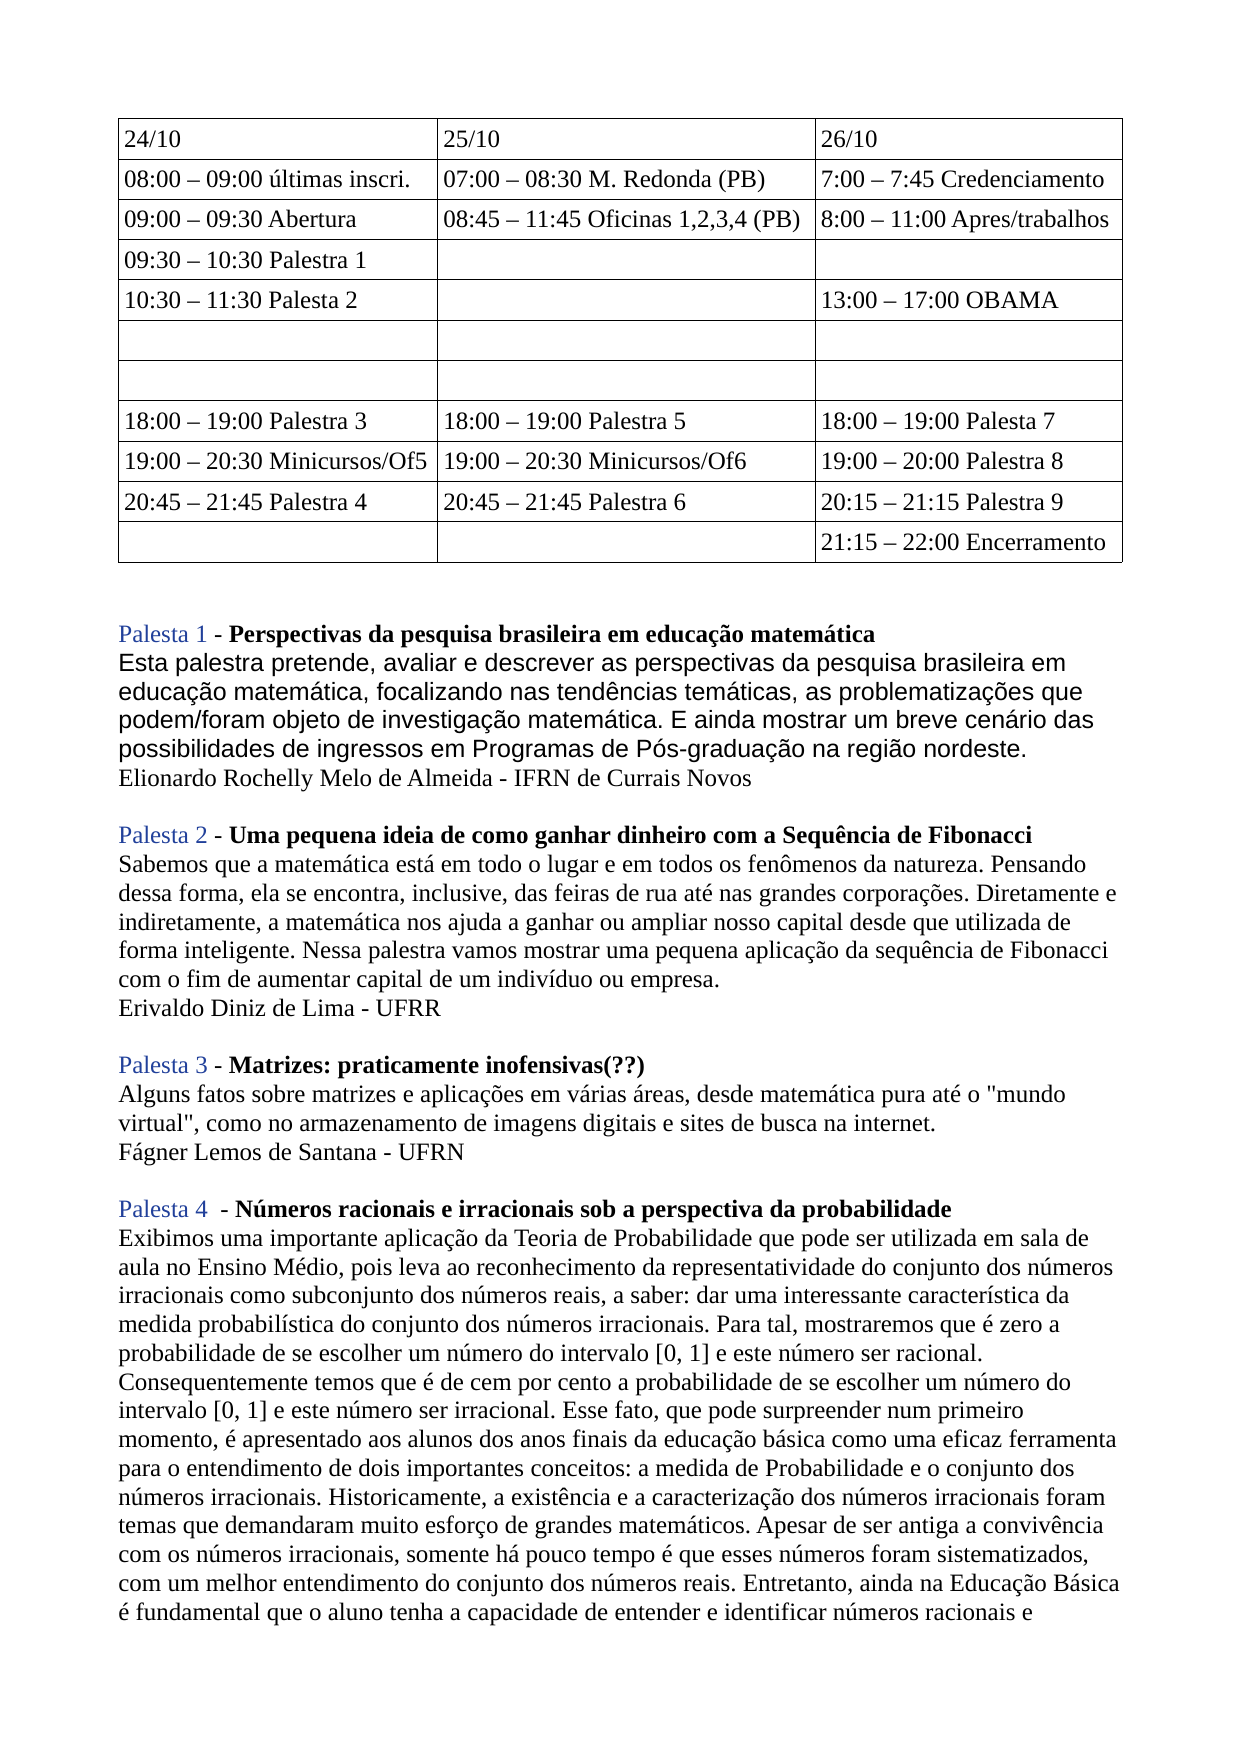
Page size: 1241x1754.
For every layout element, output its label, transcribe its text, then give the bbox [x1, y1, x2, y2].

table_header 25/10 [438, 119, 815, 158]
table_header 24/10 [119, 119, 437, 158]
table_cell 09:00 – 09:30 Abertura [119, 200, 437, 239]
table_cell 8:00 – 11:00 Apres/trabalhos [816, 200, 1122, 239]
text Esta palestra pretende, avaliar e descrever as perspectivas da pesquisa brasileira em educação matemática, focalizando nas tendências temáticas, as problematizações que podem/foram objeto de investigação matemática. E ainda mostrar um breve cenário das possibilidades de ingressos em Programas de Pós-graduação na região nordeste. [118, 648, 1122, 763]
table_cell 7:00 – 7:45 Credenciamento [816, 160, 1122, 199]
text Palesta 3 - Matrizes: praticamente inofensivas(??) [118, 1051, 1122, 1079]
table_cell [816, 240, 1122, 279]
table_cell 19:00 – 20:30 Minicursos/Of5 [119, 442, 437, 481]
table_cell 08:00 – 09:00 últimas inscri. [119, 160, 437, 199]
text Exibimos uma importante aplicação da Teoria de Probabilidade que pode ser utilizada em sala de aula no Ensino Médio, pois leva ao reconhecimento da representatividade do conjunto dos números irracionais como subconjunto dos números reais, a saber: dar uma interessante característica da medida probabilística do conjunto dos números irracionais. Para tal, mostraremos que é zero a probabilidade de se escolher um número do intervalo [0, 1] e este número ser racional. Consequentemente temos que é de cem por cento a probabilidade de se escolher um número do intervalo [0, 1] e este número ser irracional. Esse fato, que pode surpreender num primeiro momento, é apresentado aos alunos dos anos finais da educação básica como uma eficaz ferramenta para o entendimento de dois importantes conceitos: a medida de Probabilidade e o conjunto dos números irracionais. Historicamente, a existência e a caracterização dos números irracionais foram temas que demandaram muito esforço de grandes matemáticos. Apesar de ser antiga a convivência com os números irracionais, somente há pouco tempo é que esses números foram sistematizados, com um melhor entendimento do conjunto dos números reais. Entretanto, ainda na Educação Básica é fundamental que o aluno tenha a capacidade de entender e identificar números racionais e [118, 1223, 1122, 1626]
table_cell 08:45 – 11:45 Oficinas 1,2,3,4 (PB) [438, 200, 815, 239]
table_cell 21:15 – 22:00 Encerramento [816, 522, 1122, 562]
text Palesta 2 - Uma pequena ideia de como ganhar dinheiro com a Sequência de Fibonacci [118, 821, 1122, 849]
table_cell [119, 321, 437, 360]
table_cell 20:45 – 21:45 Palestra 6 [438, 482, 815, 521]
table_cell 20:15 – 21:15 Palestra 9 [816, 482, 1122, 521]
table_cell [438, 522, 815, 562]
text Elionardo Rochelly Melo de Almeida - IFRN de Currais Novos [118, 763, 1122, 792]
table_cell 18:00 – 19:00 Palesta 7 [816, 401, 1122, 441]
table_cell [119, 361, 437, 400]
table_cell 18:00 – 19:00 Palestra 5 [438, 401, 815, 441]
table_cell [438, 321, 815, 360]
table_cell 13:00 – 17:00 OBAMA [816, 280, 1122, 320]
table_cell 19:00 – 20:00 Palestra 8 [816, 442, 1122, 481]
table_cell [816, 321, 1122, 360]
table_cell [816, 361, 1122, 400]
table_header 26/10 [816, 119, 1122, 158]
table_cell [119, 522, 437, 562]
text Erivaldo Diniz de Lima - UFRR [118, 993, 1122, 1022]
table_cell [438, 280, 815, 320]
table_cell 09:30 – 10:30 Palestra 1 [119, 240, 437, 279]
text Sabemos que a matemática está em todo o lugar e em todos os fenômenos da natureza. Pensando dessa forma, ela se encontra, inclusive, das feiras de rua até nas grandes corporações. Diretamente e indiretamente, a matemática nos ajuda a ganhar ou ampliar nosso capital desde que utilizada de forma inteligente. Nessa palestra vamos mostrar uma pequena aplicação da sequência de Fibonacci com o fim de aumentar capital de um indivíduo ou empresa. [118, 849, 1122, 993]
text Palesta 4 - Números racionais e irracionais sob a perspectiva da probabilidade [118, 1194, 1122, 1223]
table_cell 07:00 – 08:30 M. Redonda (PB) [438, 160, 815, 199]
table_cell 18:00 – 19:00 Palestra 3 [119, 401, 437, 441]
table_cell 20:45 – 21:45 Palestra 4 [119, 482, 437, 521]
text Fágner Lemos de Santana - UFRN [118, 1137, 1122, 1166]
table_cell [438, 361, 815, 400]
table_cell 19:00 – 20:30 Minicursos/Of6 [438, 442, 815, 481]
table_cell [438, 240, 815, 279]
text Palesta 1 - Perspectivas da pesquisa brasileira em educação matemática [118, 619, 1122, 648]
table_cell 10:30 – 11:30 Palesta 2 [119, 280, 437, 320]
text Alguns fatos sobre matrizes e aplicações em várias áreas, desde matemática pura até o "mundo virtual", como no armazenamento de imagens digitais e sites de busca na internet. [118, 1079, 1122, 1137]
